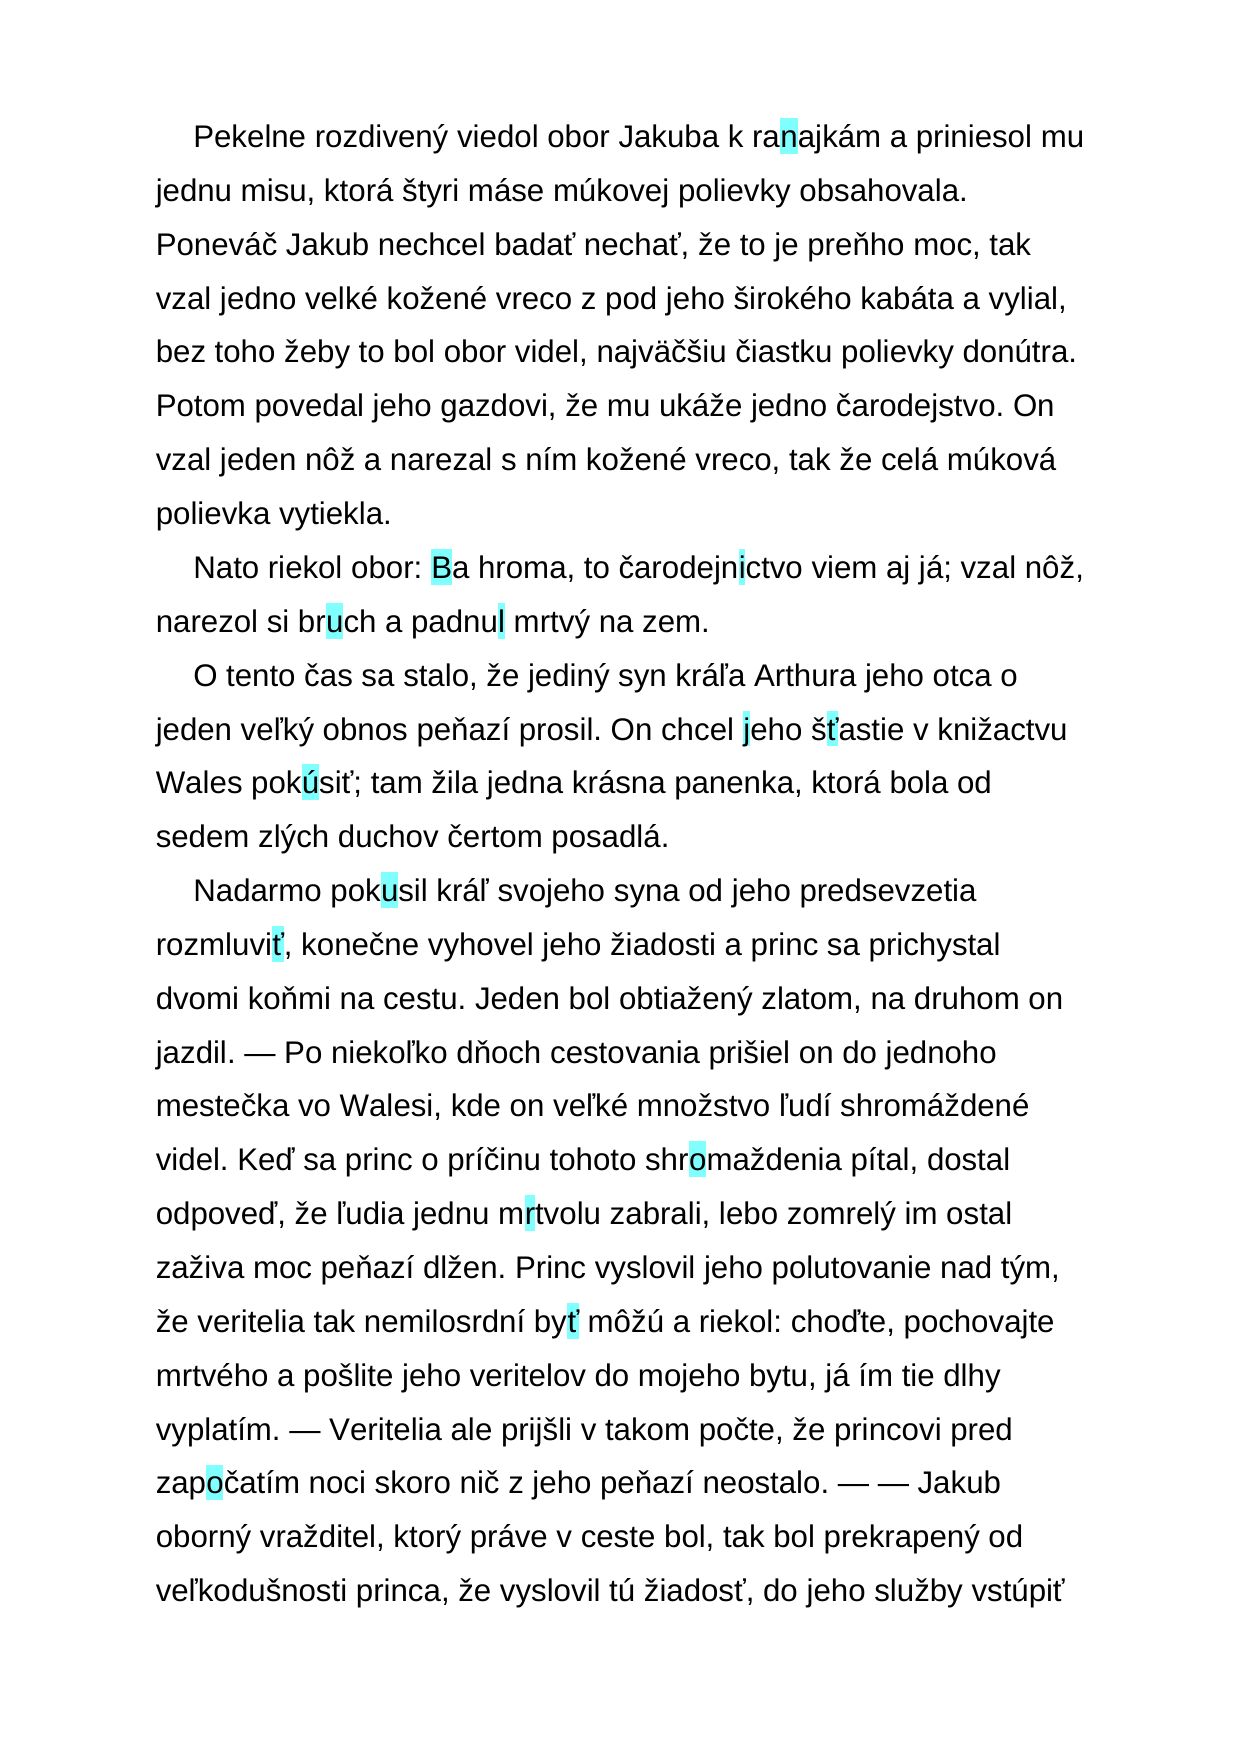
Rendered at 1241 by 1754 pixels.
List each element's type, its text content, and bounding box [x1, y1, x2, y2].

text Nadarmo pokusil kráľ svojeho syna od jeho predsevzetia rozmluviť, konečne vyhovel jeho žiadosti a princ sa prichystal dvomi koňmi na cestu. Jeden bol obtiažený zlatom, na druhom on jazdil. — Po niekoľko dňoch cesto­vania prišiel on do jednoho mestečka vo Walesi, kde on veľké množstvo ľudí shromáždené videl. Keď sa princ o príčinu tohoto shromaždenia pítal, dostal odpoveď, že ľudia jednu mrtvolu zabrali, lebo zomrelý im ostal zaživa moc peňazí dlžen. Princ vyslovil jeho polutovanie nad tým, že veritelia tak nemilosrdní byť môžú a riekol: choďte, pochovajte mrtvého a pošlite jeho veritelov do mojeho bytu, já ím tie dlhy vyplatím. — Veritelia ale prijšli v takom počte, že princovi pred započatím noci skoro nič z jeho peňazí neostalo. — — Jakub oborný vražditel, ktorý práve v ceste bol, tak bol prekrapený od veľko­dušnosti princa, že vyslovil tú žiadosť, do jeho služby vstúpiť [156, 872, 1084, 1608]
text O tento čas sa stalo, že jediný syn kráľa Arthura jeho otca o jeden veľký obnos peňazí prosil. On chcel jeho šťastie v knižactvu Wales pokúsiť; tam žila jedna krásna panenka, ktorá bola od sedem zlých duchov čertom posadlá. [156, 657, 1084, 854]
text Nato riekol obor: Ba hroma, to čarodejnictvo viem aj já; vzal nôž, narezol si bruch a padnul mrtvý na zem. [156, 549, 1084, 639]
text Pekelne rozdivený viedol obor Jakuba k ranajkám a priniesol mu jednu misu, ktorá štyri máse múkovej polievky obsahovala. Poneváč Jakub nechcel badať nechať, že to je preňho moc, tak vzal jedno velké kožené vreco z pod jeho širokého kabáta a vylial, bez toho žeby to bol obor videl, najväčšiu čiastku polievky donútra. Potom povedal jeho gazdovi, že mu ukáže jedno čarodejstvo. On vzal jeden nôž a narezal s ním kožené vreco, tak že celá múková polievka vytiekla. [156, 118, 1084, 531]
